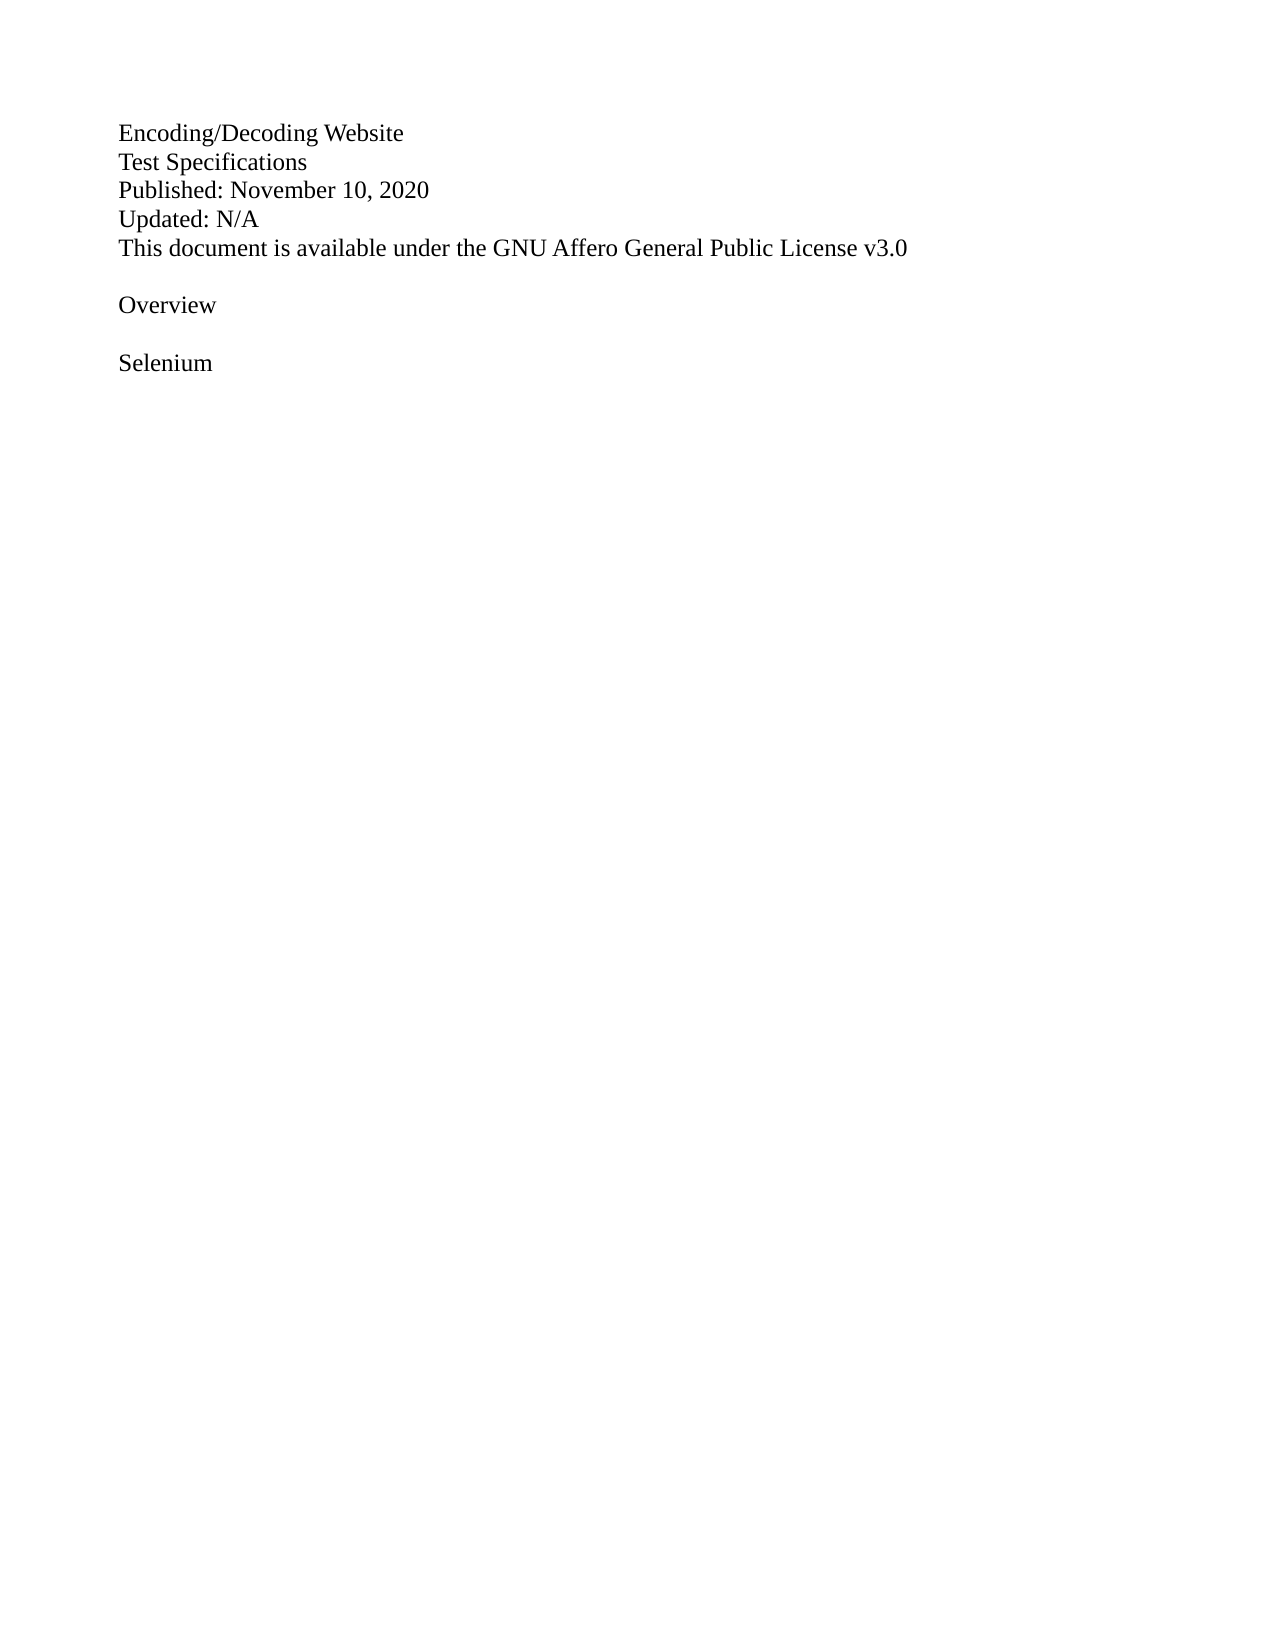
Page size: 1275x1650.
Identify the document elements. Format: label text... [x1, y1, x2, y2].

text Encoding/Decoding Website [118, 118, 1157, 147]
text Updated: N/A [118, 204, 1157, 233]
text Overview [118, 291, 1157, 319]
text Published: November 10, 2020 [118, 176, 1157, 204]
text Selenium [118, 348, 1157, 377]
text This document is available under the GNU Affero General Public License v3.0 [118, 233, 1157, 262]
text Test Specifications [118, 147, 1157, 176]
